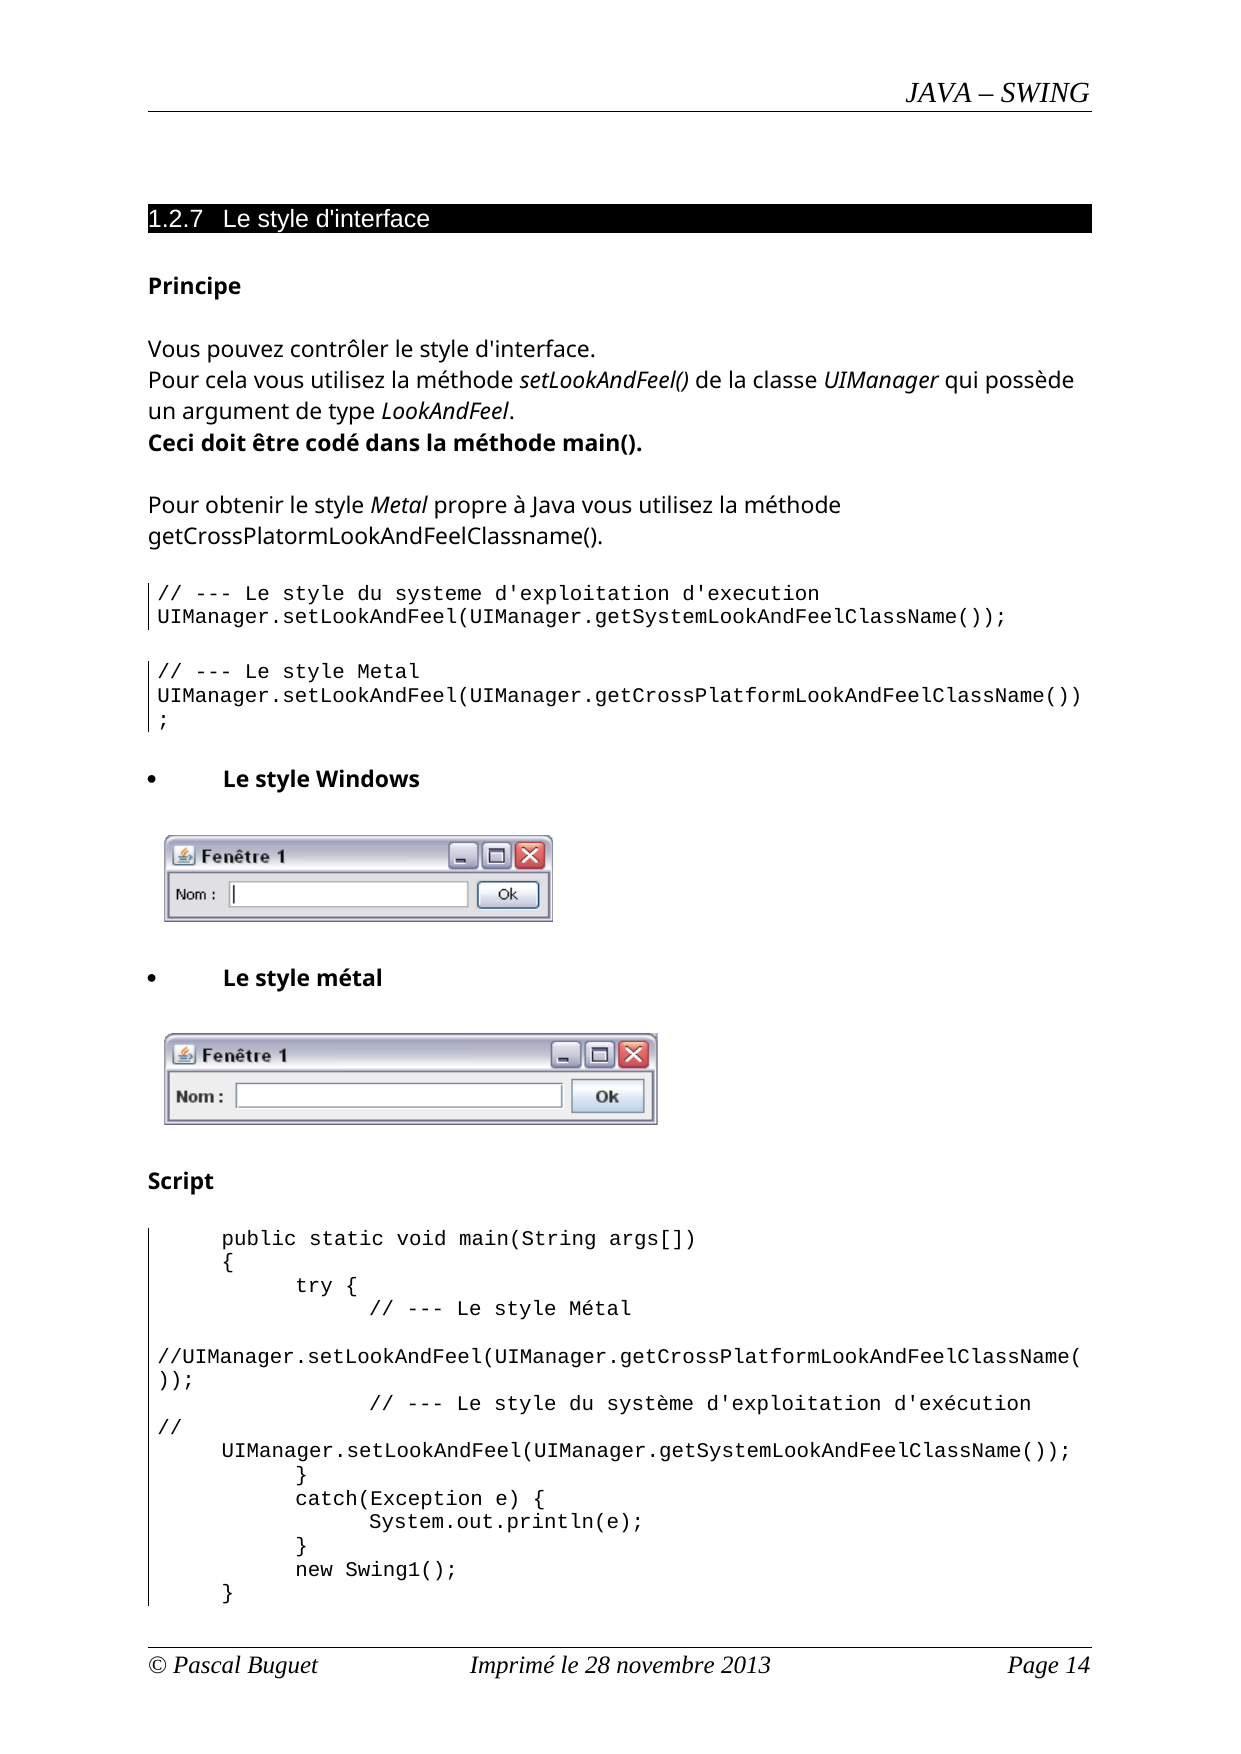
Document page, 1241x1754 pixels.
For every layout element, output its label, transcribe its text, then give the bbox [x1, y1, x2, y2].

text //UIManager.setLookAndFeel(UIManager.getCrossPlatformLookAndFeelClassName()); [149, 1322, 1092, 1393]
text Vous pouvez contrôler le style d'interface. [148, 333, 1092, 364]
text // UIManager.setLookAndFeel(UIManager.getSystemLookAndFeelClassName()); [149, 1417, 1092, 1464]
text try { [149, 1275, 1092, 1298]
text { [149, 1251, 1092, 1275]
text Script [148, 1165, 1092, 1196]
text // --- Le style du système d'exploitation d'exécution [149, 1393, 1092, 1417]
text System.out.println(e); [149, 1511, 1092, 1535]
text Principe [148, 270, 1092, 301]
list Le style métal [148, 962, 1092, 993]
text // --- Le style du systeme d'exploitation d'execution [149, 583, 1092, 606]
text UIManager.setLookAndFeel(UIManager.getSystemLookAndFeelClassName()); [149, 606, 1092, 630]
picture [164, 1033, 658, 1125]
text Ceci doit être codé dans la méthode main(). [148, 426, 1092, 458]
text UIManager.setLookAndFeel(UIManager.getCrossPlatformLookAndFeelClassName()); [149, 685, 1092, 732]
text Pour cela vous utilisez la méthode setLookAndFeel() de la classe UIManager qui possède un argument de type LookAndFeel. [148, 364, 1092, 426]
text } [149, 1535, 1092, 1558]
text // --- Le style Metal [149, 661, 1092, 685]
text } [149, 1464, 1092, 1488]
list Le style Windows [148, 763, 1092, 795]
text } [149, 1582, 1092, 1606]
text public static void main(String args[]) [148, 1227, 1092, 1251]
text catch(Exception e) { [149, 1488, 1092, 1511]
text new Swing1(); [149, 1558, 1092, 1582]
text // --- Le style Métal [149, 1298, 1092, 1322]
text Pour obtenir le style Metal propre à Java vous utilisez la méthode getCrossPlatormLookAndFeelClassname(). [148, 489, 1092, 551]
picture [164, 835, 553, 922]
subtitle Le style d'interface [148, 204, 1092, 233]
